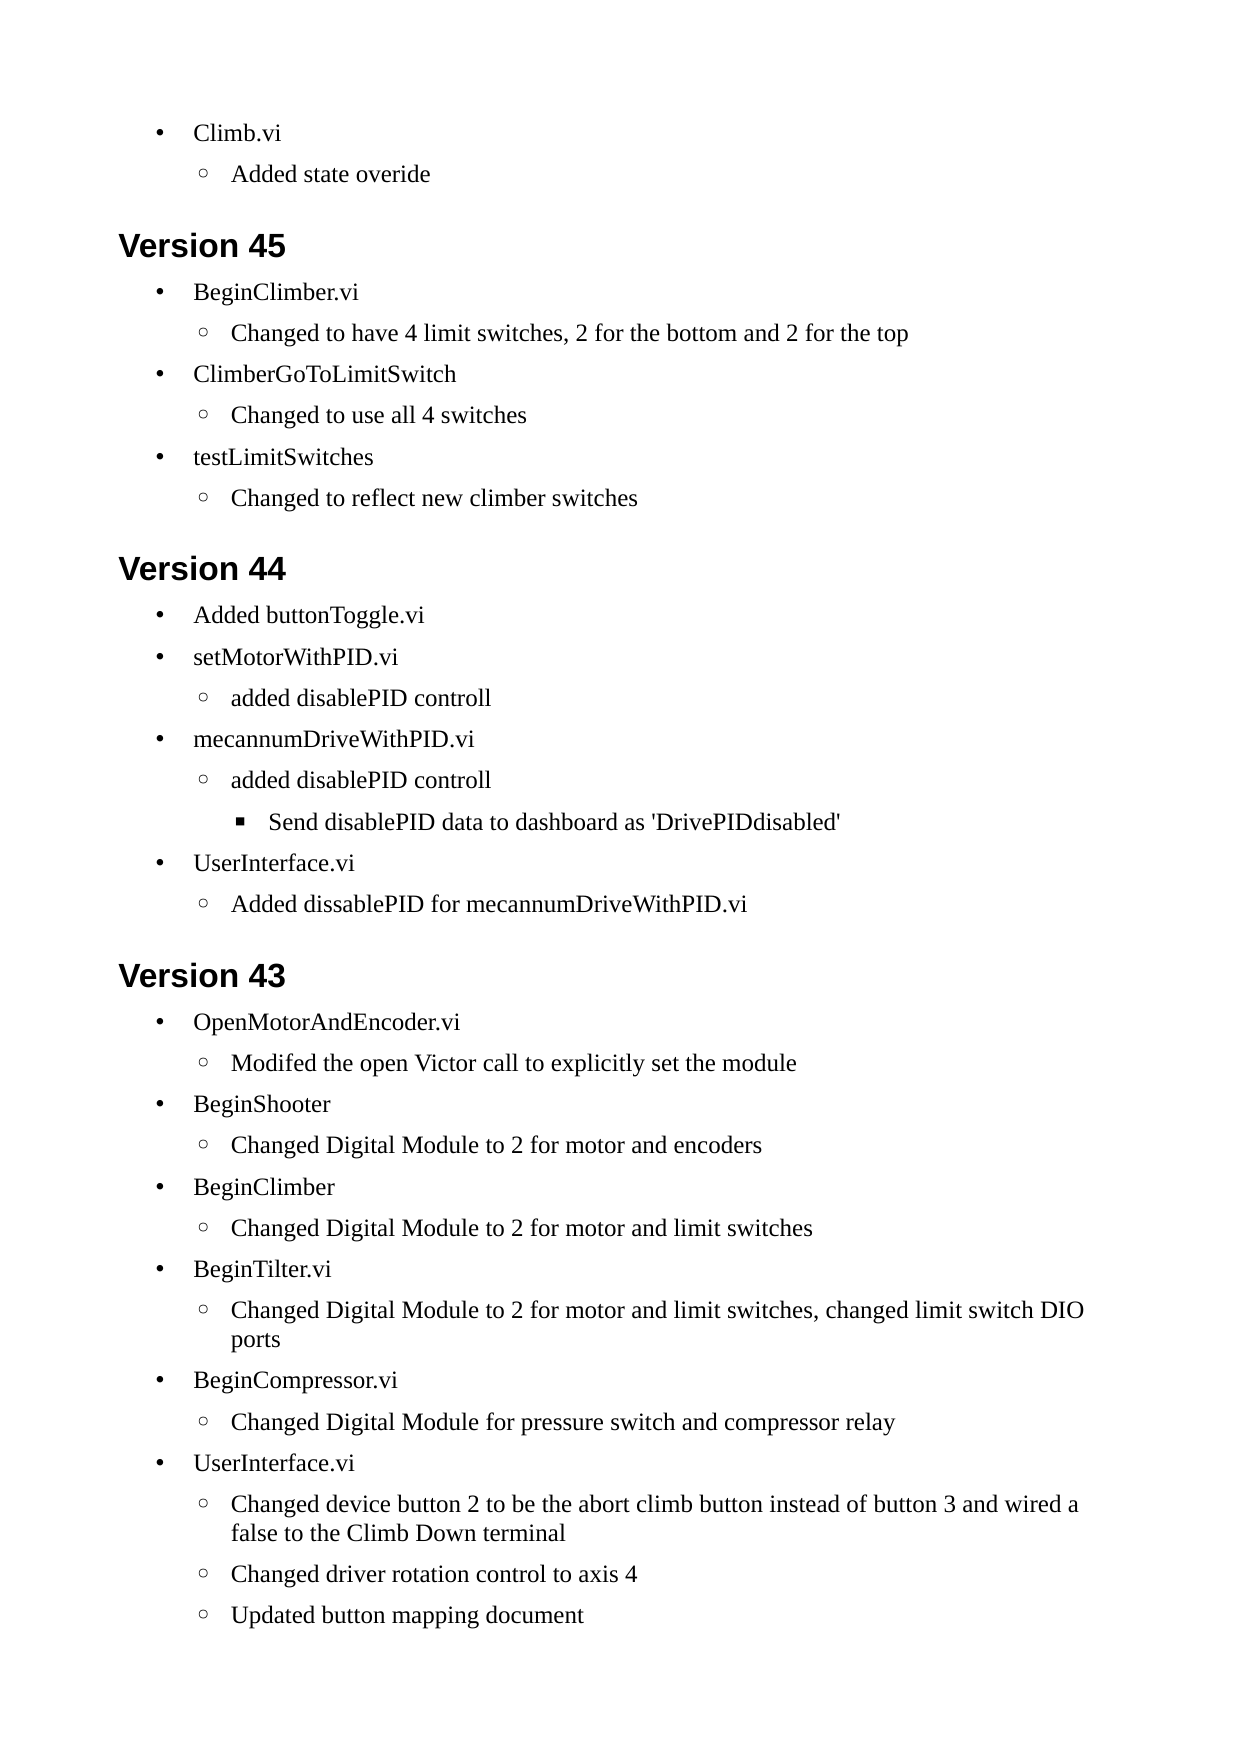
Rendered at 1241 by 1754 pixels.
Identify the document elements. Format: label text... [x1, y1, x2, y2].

list UserInterface.vi [156, 848, 1122, 877]
list Changed Digital Module to 2 for motor and limit switches [193, 1213, 1122, 1242]
list added disablePID controll [193, 683, 1122, 712]
list setMotorWithPID.vi [156, 642, 1122, 670]
list Changed Digital Module for pressure switch and compressor relay [193, 1407, 1122, 1435]
list OpenMotorAndEncoder.vi [156, 1007, 1122, 1035]
list UserInterface.vi [156, 1448, 1122, 1477]
list mecannumDriveWithPID.vi [156, 724, 1122, 753]
list Modifed the open Victor call to explicitly set the module [193, 1048, 1122, 1077]
list BeginClimber [156, 1172, 1122, 1200]
list Added dissablePID for mecannumDriveWithPID.vi [193, 889, 1122, 918]
subtitle Version 45 [118, 226, 1122, 264]
list added disablePID controll [193, 765, 1122, 794]
list Send disablePID data to dashboard as 'DrivePIDdisabled' [231, 807, 1122, 835]
subtitle Version 44 [118, 549, 1122, 588]
list BeginShooter [156, 1089, 1122, 1118]
list BeginCompressor.vi [156, 1365, 1122, 1394]
list testLimitSwitches [156, 442, 1122, 471]
list BeginClimber.vi [156, 277, 1122, 306]
list Changed device button 2 to be the abort climb button instead of button 3 and wired a false to the Climb Down terminal [193, 1489, 1122, 1547]
list Changed Digital Module to 2 for motor and encoders [193, 1130, 1122, 1159]
list Added state overide [193, 159, 1122, 188]
list Climb.vi [156, 118, 1122, 147]
list Added buttonToggle.vi [156, 600, 1122, 629]
list Changed to use all 4 switches [193, 401, 1122, 429]
list Changed to reflect new climber switches [193, 483, 1122, 512]
subtitle Version 43 [118, 955, 1122, 994]
list Changed to have 4 limit switches, 2 for the bottom and 2 for the top [193, 318, 1122, 347]
list BeginTilter.vi [156, 1254, 1122, 1283]
list Updated button mapping document [193, 1600, 1122, 1629]
list Changed driver rotation control to axis 4 [193, 1559, 1122, 1588]
list ClimberGoToLimitSwitch [156, 359, 1122, 388]
list Changed Digital Module to 2 for motor and limit switches, changed limit switch DIO ports [193, 1295, 1122, 1353]
